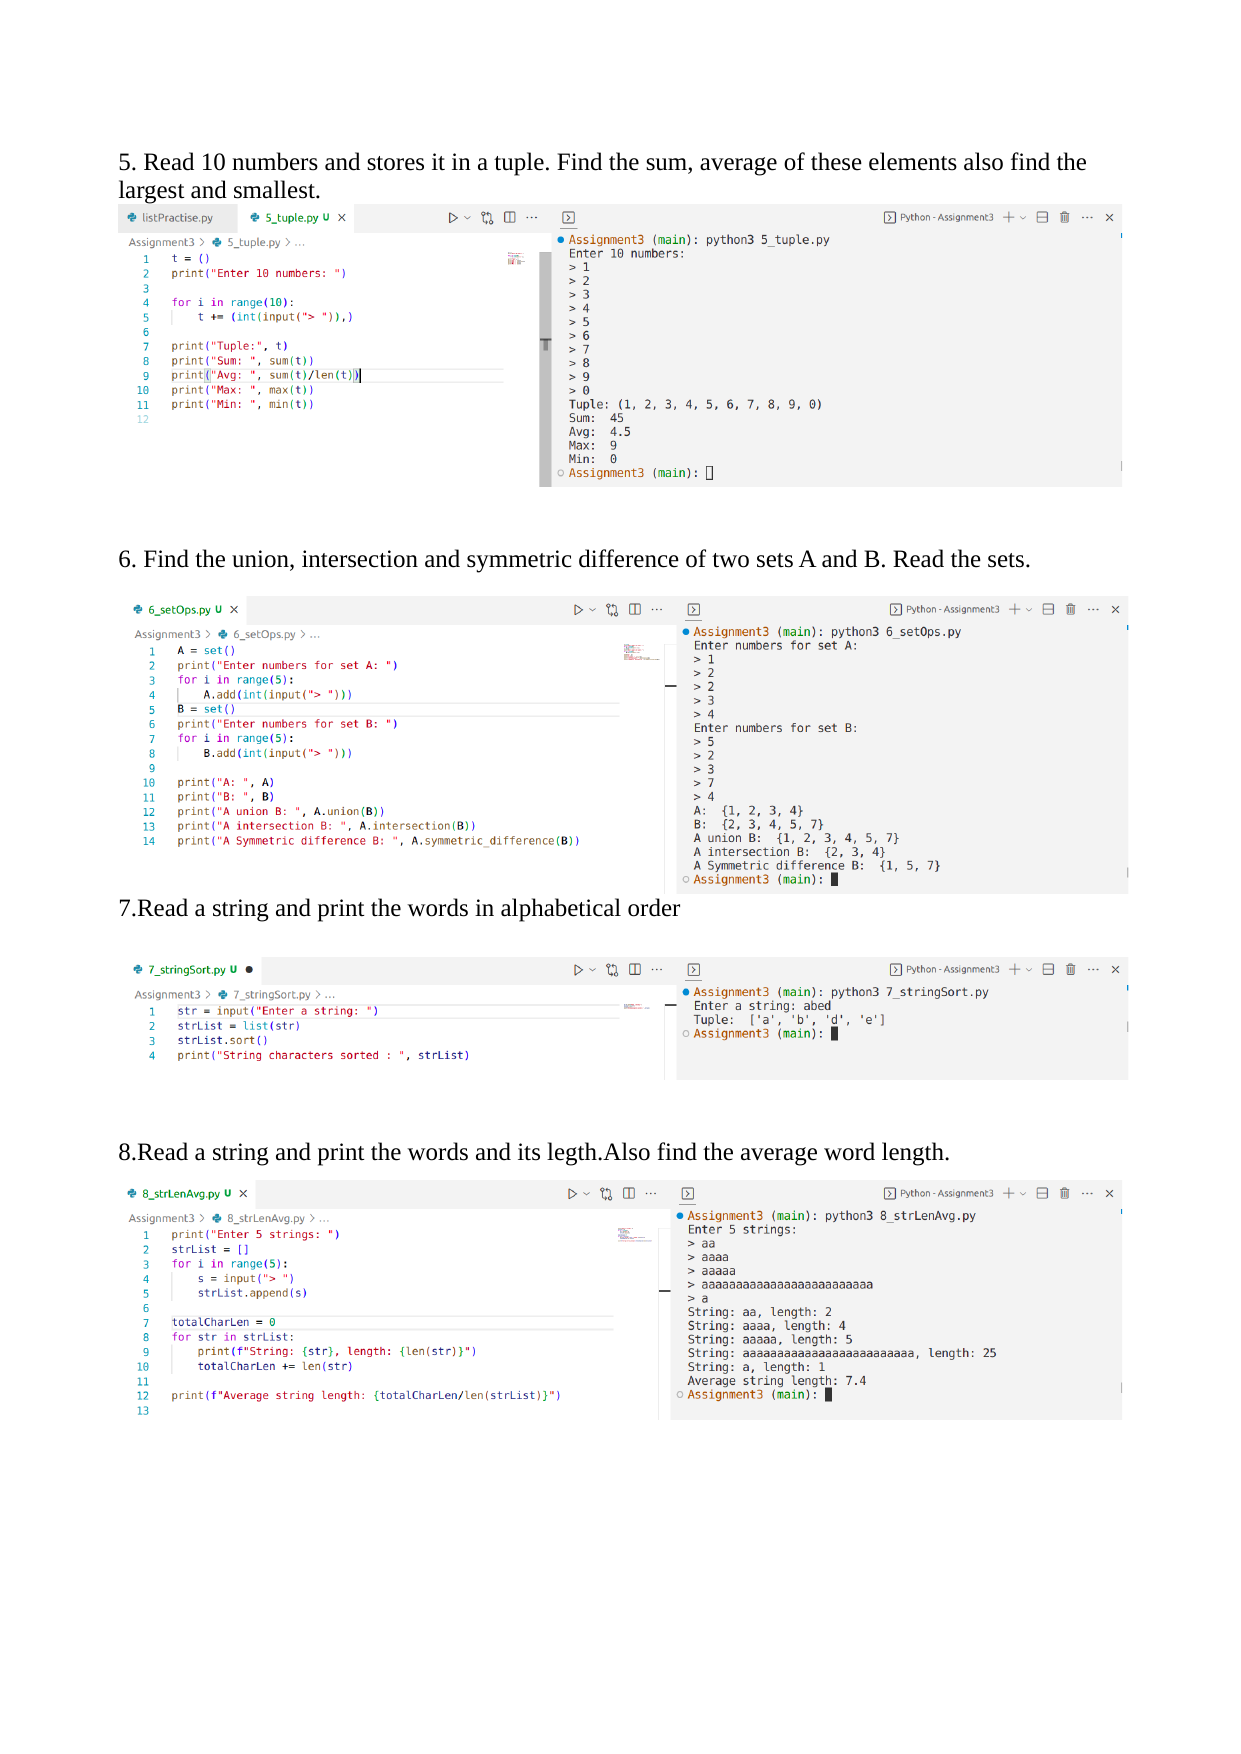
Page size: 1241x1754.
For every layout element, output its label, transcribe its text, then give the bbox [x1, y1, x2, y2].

picture [118, 204, 1123, 487]
text 7.Read a string and print the words in alphabetical order [118, 573, 1122, 922]
text 5. Read 10 numbers and stores it in a tuple. Find the sum, average of these elements also find the [118, 147, 1122, 176]
text 8.Read a string and print the words and its legth.Also find the average word length. [118, 1137, 1122, 1166]
text 6. Find the union, intersection and symmetric difference of two sets A and B. Read the sets. [118, 544, 1122, 573]
picture [124, 596, 1129, 894]
picture [124, 957, 1129, 1080]
text largest and smallest. [118, 176, 1122, 204]
picture [118, 1180, 1123, 1420]
